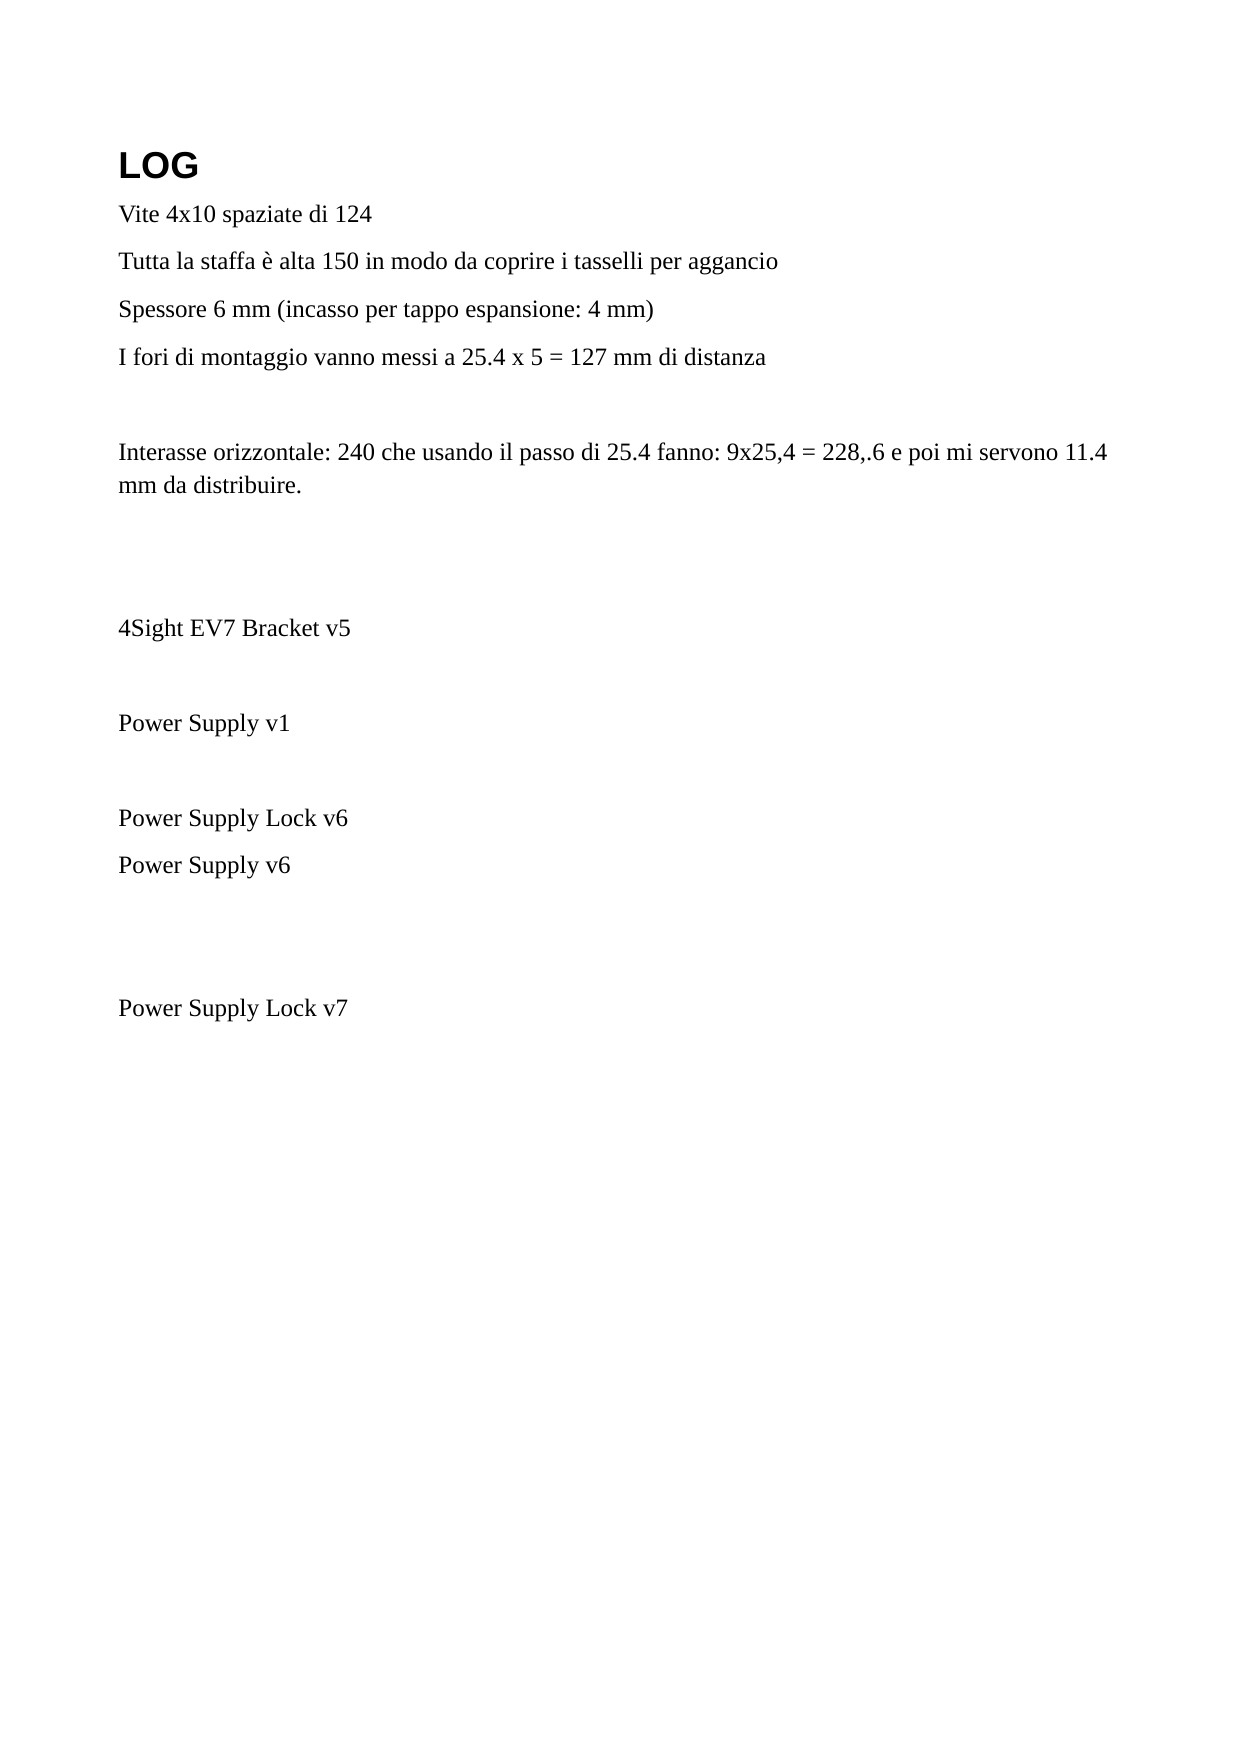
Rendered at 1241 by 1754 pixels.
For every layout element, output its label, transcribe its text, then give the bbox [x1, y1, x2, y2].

text I fori di montaggio vanno messi a 25.4 x 5 = 127 mm di distanza [118, 342, 1122, 370]
subtitle LOG [118, 143, 1122, 186]
text Vite 4x10 spaziate di 124 [118, 199, 1122, 227]
text Power Supply Lock v6 [118, 803, 1122, 832]
text 4Sight EV7 Bracket v5 [118, 613, 1122, 641]
text Spessore 6 mm (incasso per tappo espansione: 4 mm) [118, 294, 1122, 323]
text Power Supply v1 [118, 708, 1122, 737]
text Power Supply v6 [118, 851, 1122, 879]
text Power Supply Lock v7 [118, 993, 1122, 1022]
text Tutta la staffa è alta 150 in modo da coprire i tasselli per aggancio [118, 246, 1122, 275]
text Interasse orizzontale: 240 che usando il passo di 25.4 fanno: 9x25,4 = 228,.6 e poi mi servono 11.4 mm da distribuire. [118, 437, 1122, 498]
